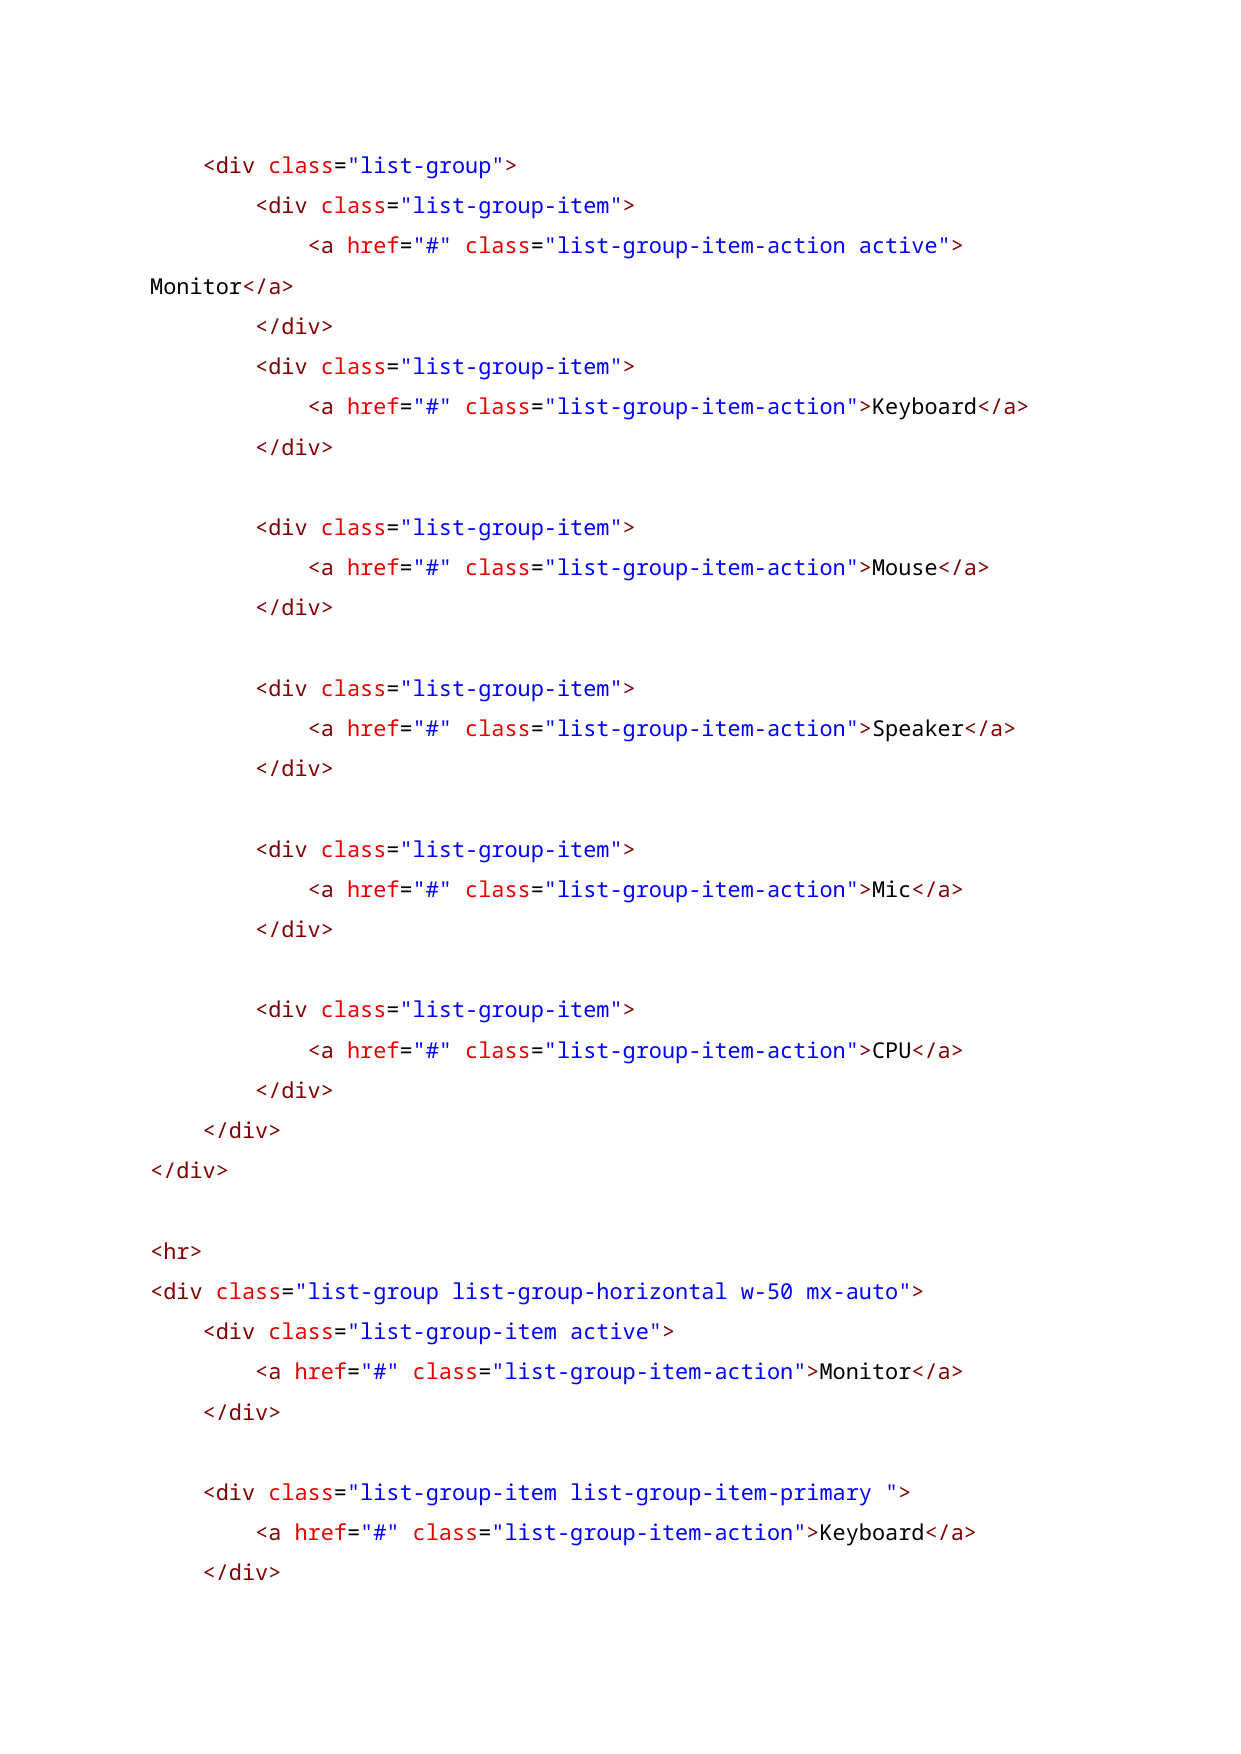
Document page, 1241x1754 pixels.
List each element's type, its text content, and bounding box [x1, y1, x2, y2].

text </div> [150, 1115, 1090, 1145]
text <a href="#" class="list-group-item-action">CPU</a> [150, 1034, 1090, 1064]
text </div> [150, 431, 1090, 461]
text <a href="#" class="list-group-item-action">Mouse</a> [150, 552, 1090, 582]
text <a href="#" class="list-group-item-action active"> Monitor</a> [150, 230, 1090, 300]
text </div> [150, 592, 1090, 622]
text <div class="list-group list-group-horizontal w-50 mx-auto"> [150, 1276, 1090, 1306]
text <a href="#" class="list-group-item-action">Speaker</a> [150, 713, 1090, 743]
text </div> [150, 753, 1090, 783]
text <div class="list-group-item"> [150, 673, 1090, 702]
text </div> [150, 1075, 1090, 1104]
text <a href="#" class="list-group-item-action">Keyboard</a> [150, 1517, 1090, 1547]
text <div class="list-group-item"> [150, 833, 1090, 863]
text <a href="#" class="list-group-item-action">Mic</a> [150, 874, 1090, 903]
text <div class="list-group"> [150, 150, 1090, 180]
text <div class="list-group-item"> [150, 512, 1090, 542]
text <div class="list-group-item list-group-item-primary "> [150, 1477, 1090, 1507]
text <hr> [150, 1236, 1090, 1265]
text <div class="list-group-item"> [150, 994, 1090, 1024]
text <div class="list-group-item"> [150, 351, 1090, 381]
text <div class="list-group-item active"> [150, 1316, 1090, 1346]
text <div class="list-group-item"> [150, 190, 1090, 220]
text </div> [150, 1557, 1090, 1587]
text </div> [150, 1396, 1090, 1426]
text </div> [150, 1155, 1090, 1185]
text <a href="#" class="list-group-item-action">Monitor</a> [150, 1356, 1090, 1386]
text <a href="#" class="list-group-item-action">Keyboard</a> [150, 391, 1090, 421]
text </div> [150, 914, 1090, 944]
text </div> [150, 311, 1090, 341]
